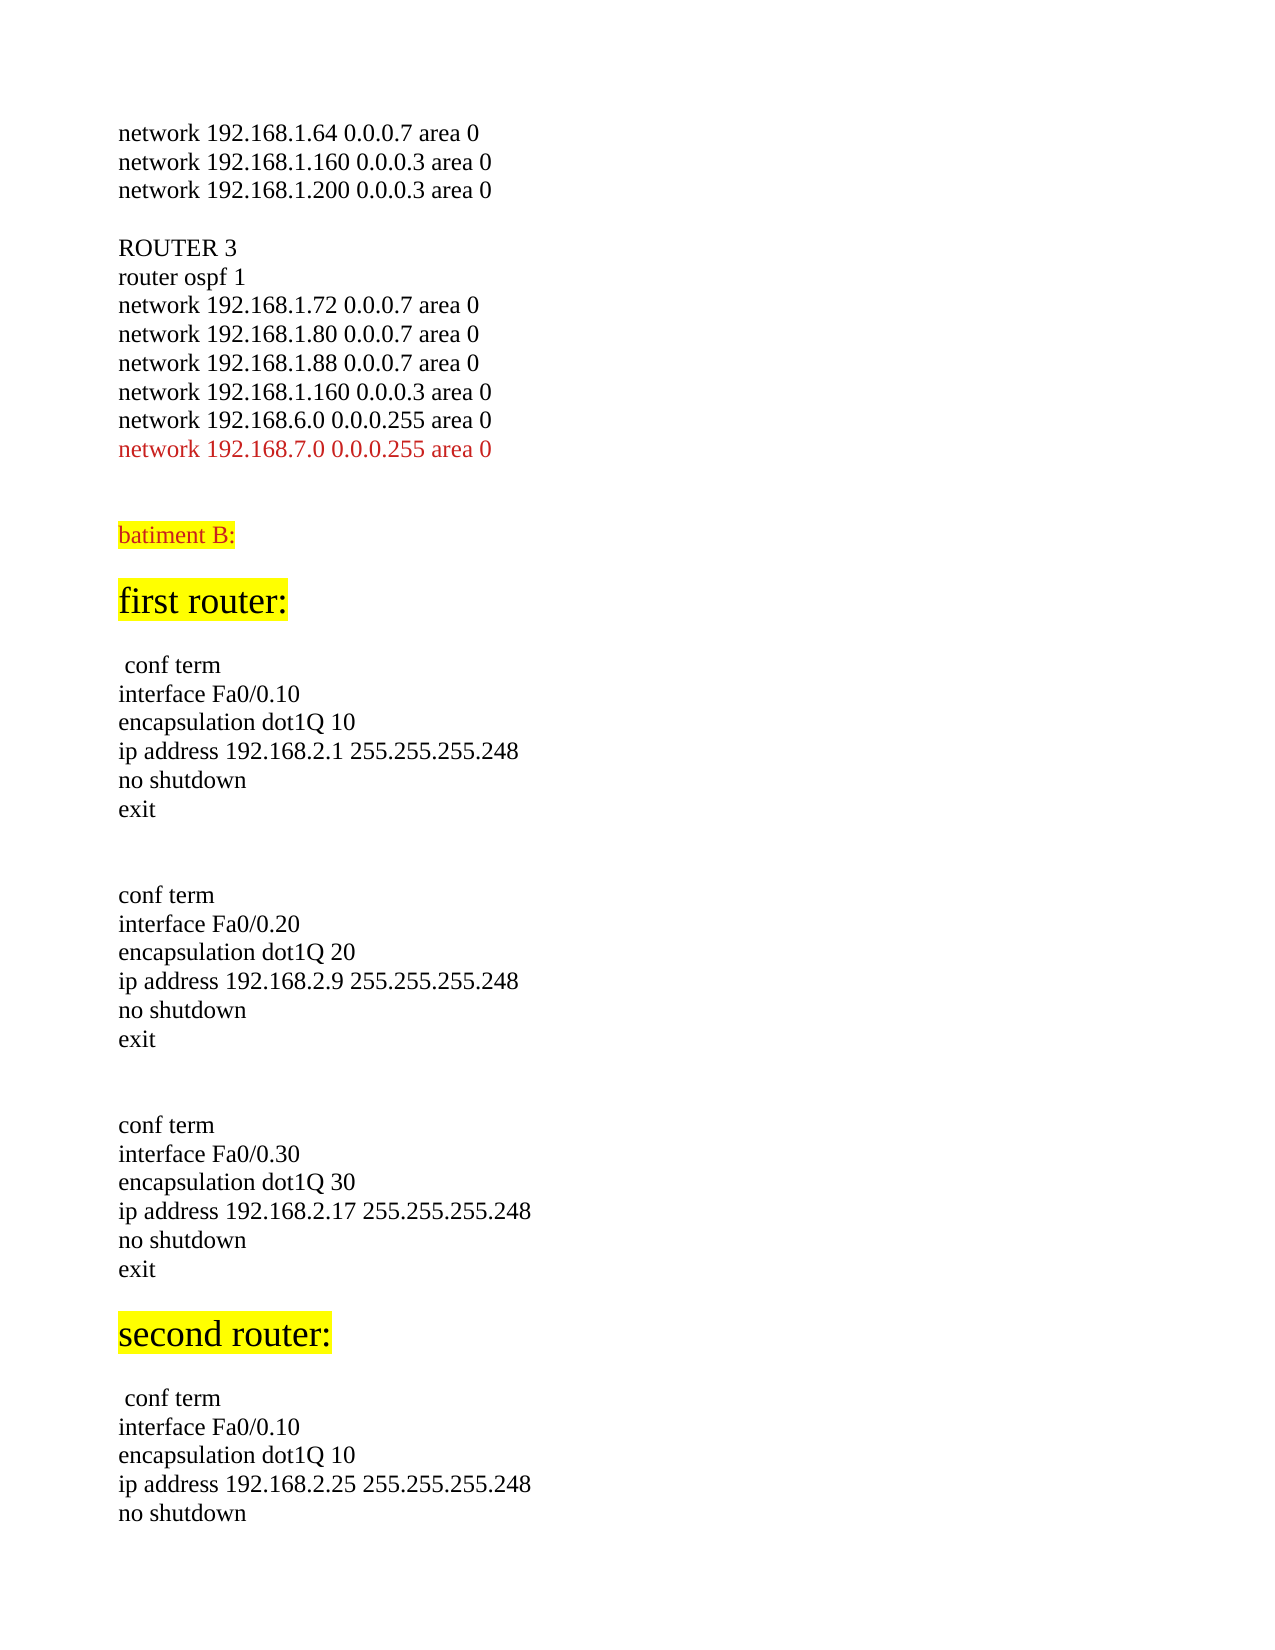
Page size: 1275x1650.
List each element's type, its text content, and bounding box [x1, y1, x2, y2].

text ip address 192.168.2.9 255.255.255.248 [118, 966, 1157, 995]
text conf term [118, 1110, 1157, 1139]
text network 192.168.1.72 0.0.0.7 area 0 [118, 291, 1157, 319]
text interface Fa0/0.10 [118, 1412, 1157, 1441]
text ip address 192.168.2.25 255.255.255.248 [118, 1469, 1157, 1498]
text conf term [118, 880, 1157, 909]
text network 192.168.1.80 0.0.0.7 area 0 [118, 319, 1157, 348]
text conf term [118, 650, 1157, 679]
text no shutdown [118, 1498, 1157, 1527]
text network 192.168.1.88 0.0.0.7 area 0 [118, 348, 1157, 377]
text interface Fa0/0.10 [118, 679, 1157, 707]
text network 192.168.1.160 0.0.0.3 area 0 [118, 147, 1157, 176]
text no shutdown [118, 765, 1157, 794]
text second router: [118, 1311, 1157, 1354]
text network 192.168.6.0 0.0.0.255 area 0 [118, 406, 1157, 434]
text no shutdown [118, 1225, 1157, 1254]
text encapsulation dot1Q 20 [118, 937, 1157, 966]
text ip address 192.168.2.17 255.255.255.248 [118, 1196, 1157, 1225]
text network 192.168.1.64 0.0.0.7 area 0 [118, 118, 1157, 147]
text exit [118, 1254, 1157, 1282]
text encapsulation dot1Q 10 [118, 707, 1157, 736]
text encapsulation dot1Q 30 [118, 1167, 1157, 1196]
text network 192.168.7.0 0.0.0.255 area 0 [118, 434, 1157, 463]
text interface Fa0/0.30 [118, 1139, 1157, 1167]
text batiment B: [118, 521, 1157, 549]
text exit [118, 794, 1157, 822]
text interface Fa0/0.20 [118, 909, 1157, 937]
text router ospf 1 [118, 262, 1157, 291]
text network 192.168.1.200 0.0.0.3 area 0 [118, 176, 1157, 204]
text encapsulation dot1Q 10 [118, 1441, 1157, 1469]
text exit [118, 1024, 1157, 1052]
text first router: [118, 578, 1157, 621]
text conf term [118, 1383, 1157, 1412]
text ROUTER 3 [118, 233, 1157, 262]
text ip address 192.168.2.1 255.255.255.248 [118, 736, 1157, 765]
text network 192.168.1.160 0.0.0.3 area 0 [118, 377, 1157, 406]
text no shutdown [118, 995, 1157, 1024]
